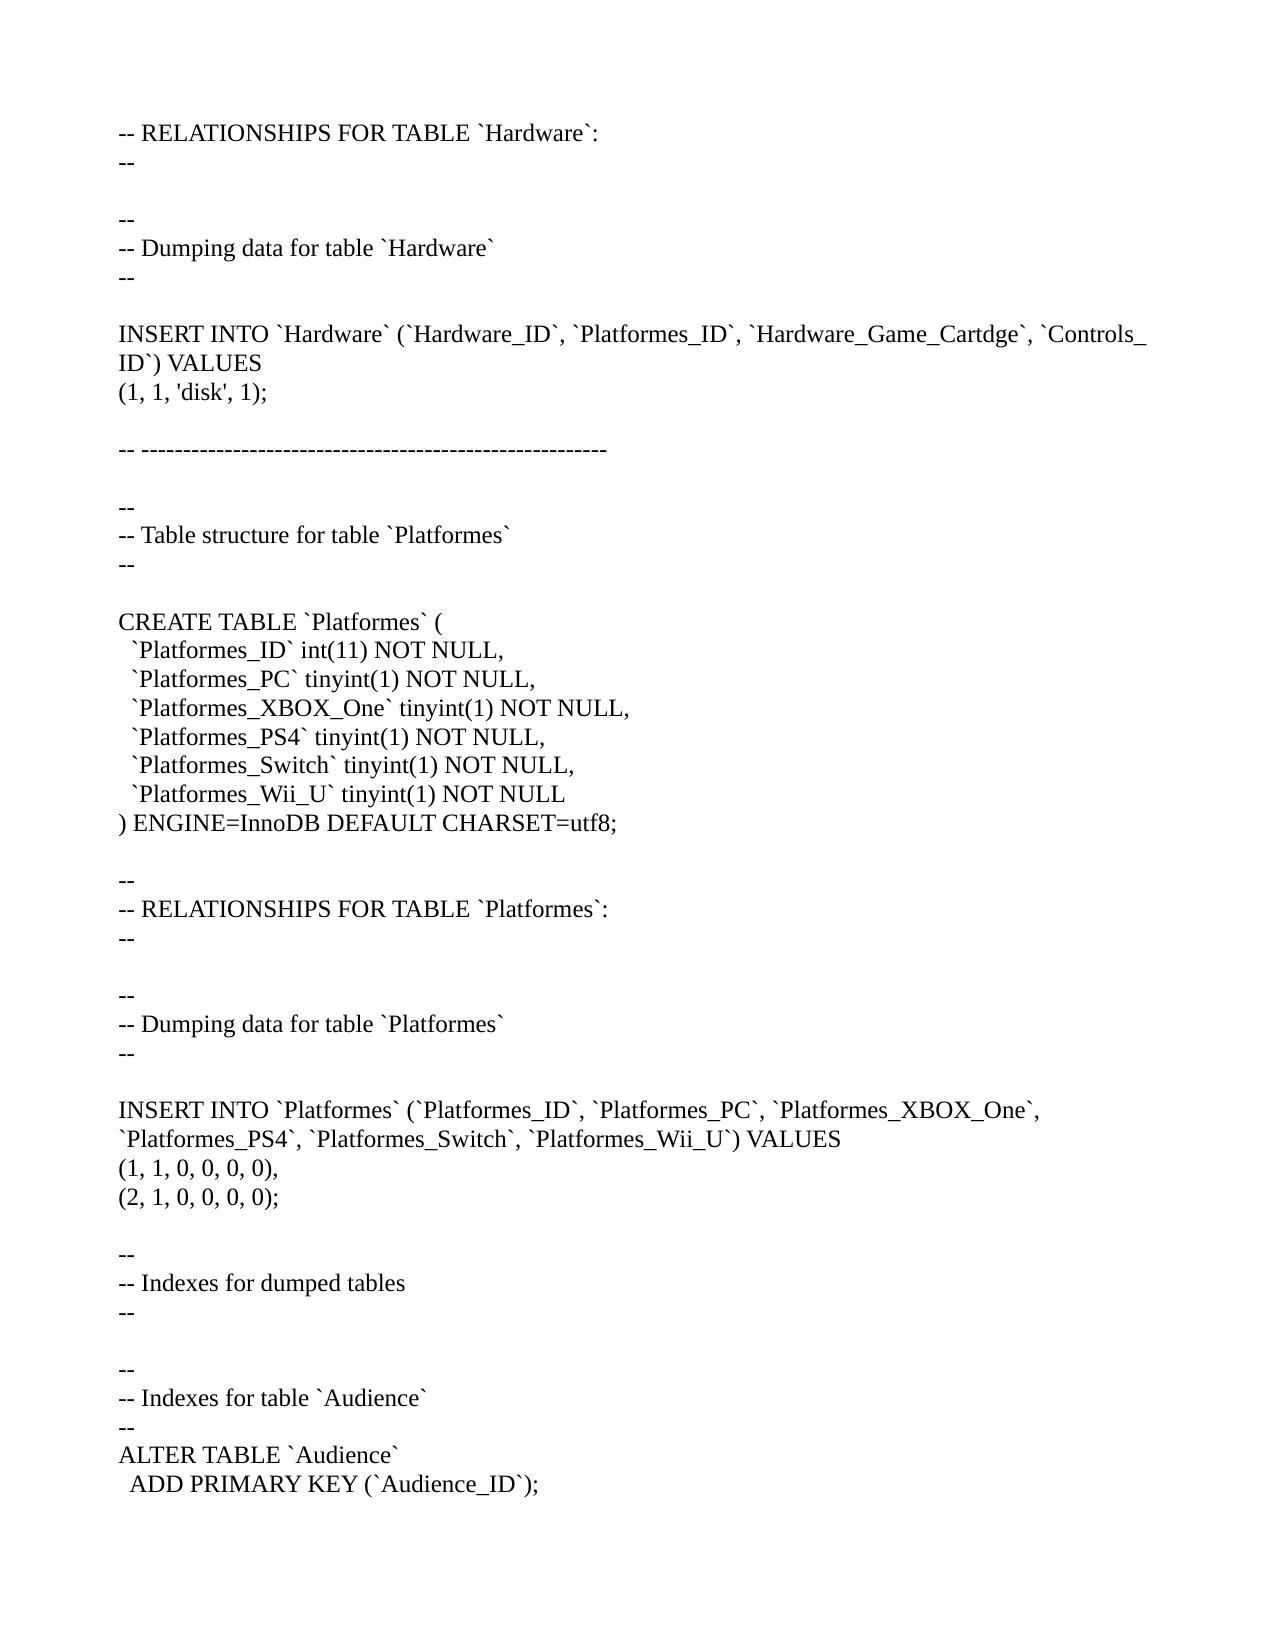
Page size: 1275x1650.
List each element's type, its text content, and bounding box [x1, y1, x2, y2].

text -- -- RELATIONSHIPS FOR TABLE `Hardware`: -- -- -- Dumping data for table `Hardware` -- INSERT INTO `Hardware` (`Hardware_ID`, `Platformes_ID`, `Hardware_Game_Cartdge`, `Controls_ ID`) VALUES (1, 1, 'disk', 1); -- -------------------------------------------------------- -- -- Table structure for table `Platformes` -- CREATE TABLE `Platformes` ( `Platformes_ID` int(11) NOT NULL, `Platformes_PC` tinyint(1) NOT NULL, `Platformes_XBOX_One` tinyint(1) NOT NULL, `Platformes_PS4` tinyint(1) NOT NULL, `Platformes_Switch` tinyint(1) NOT NULL, `Platformes_Wii_U` tinyint(1) NOT NULL ) ENGINE=InnoDB DEFAULT CHARSET=utf8; -- -- RELATIONSHIPS FOR TABLE `Platformes`: -- -- -- Dumping data for table `Platformes` -- INSERT INTO `Platformes` (`Platformes_ID`, `Platformes_PC`, `Platformes_XBOX_One`, `Platformes_PS4`, `Platformes_Switch`, `Platformes_Wii_U`) VALUES (1, 1, 0, 0, 0, 0), (2, 1, 0, 0, 0, 0); -- -- Indexes for dumped tables -- -- -- Indexes for table `Audience` -- ALTER TABLE `Audience` ADD PRIMARY KEY (`Audience_ID`); [118, 118, 1157, 1527]
